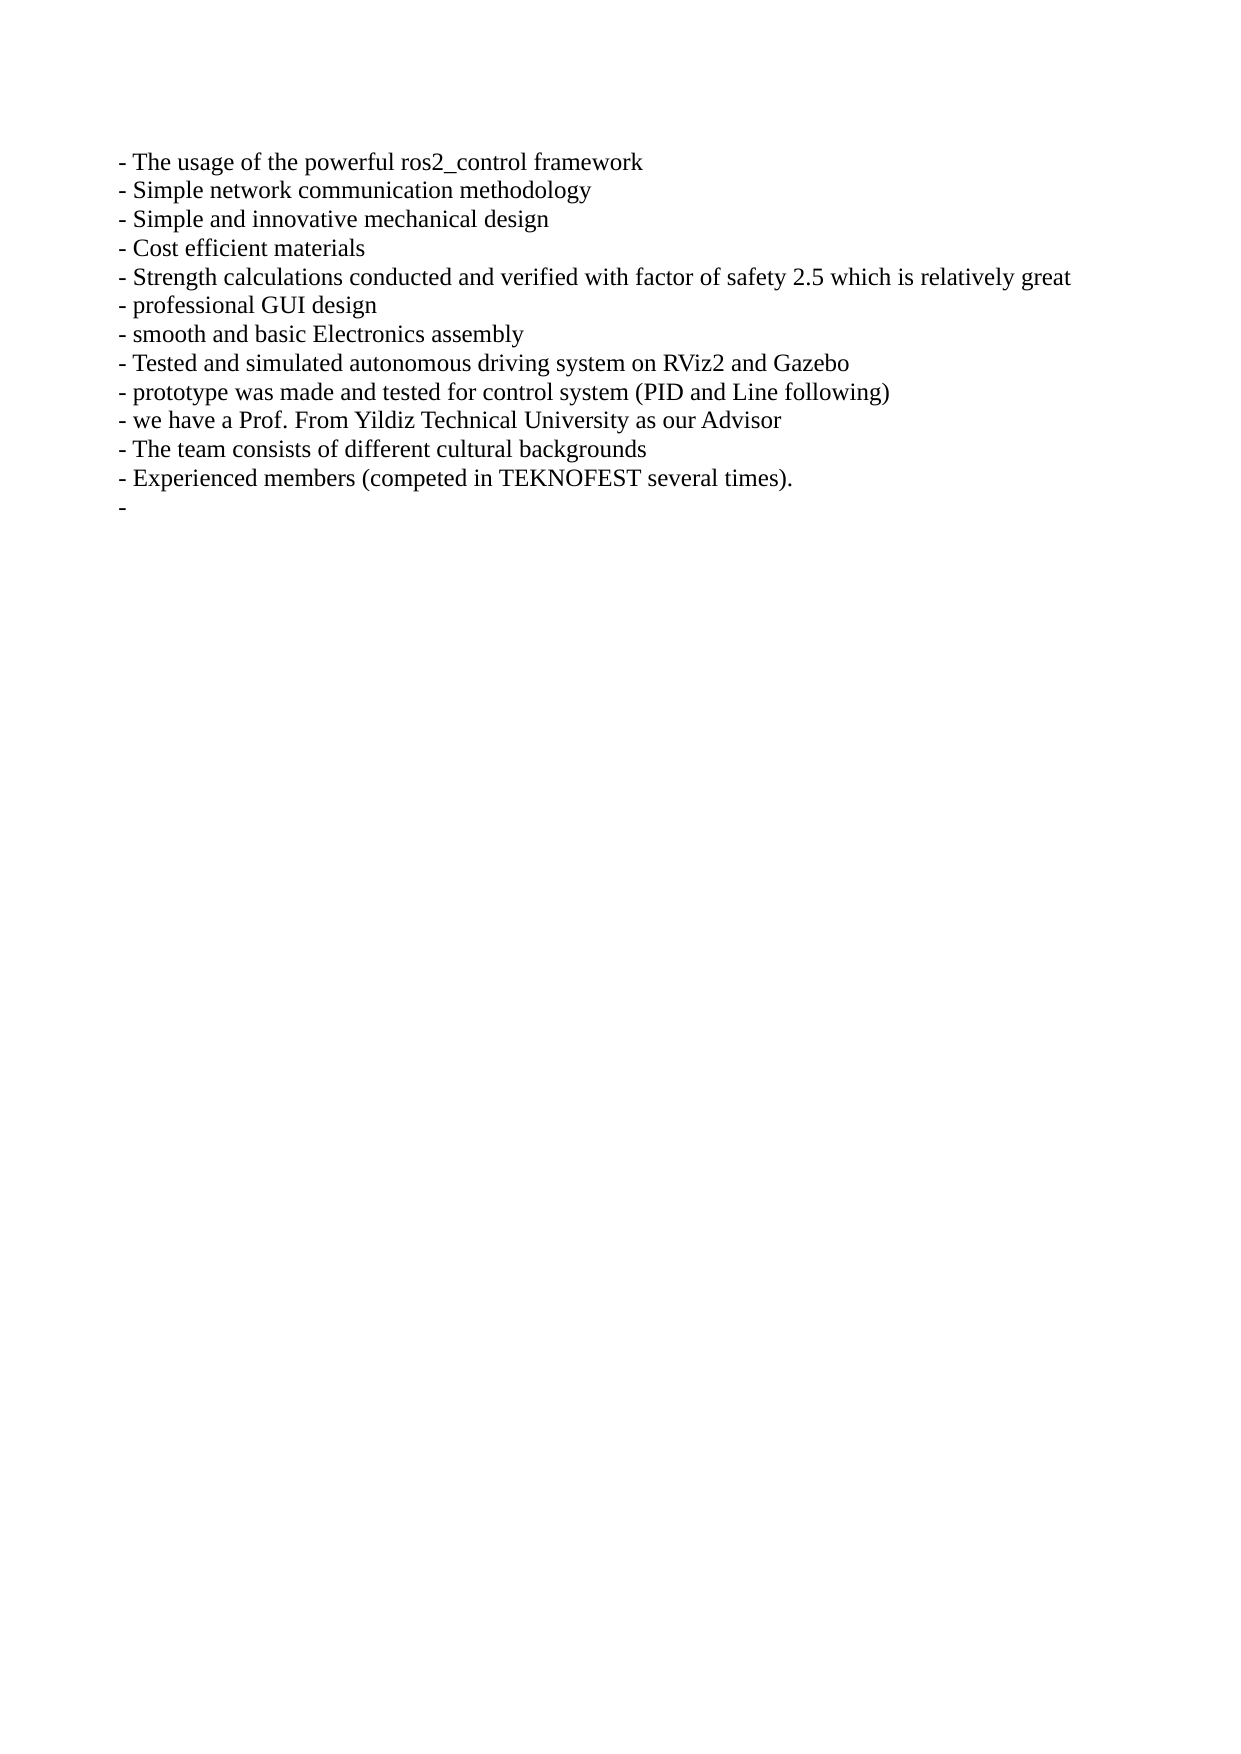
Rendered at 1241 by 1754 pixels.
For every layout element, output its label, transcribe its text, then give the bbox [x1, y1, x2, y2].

text - professional GUI design [118, 291, 1122, 319]
text - Cost efficient materials [118, 233, 1122, 262]
text - prototype was made and tested for control system (PID and Line following) [118, 377, 1122, 406]
text - The usage of the powerful ros2_control framework [118, 147, 1122, 176]
text - The team consists of different cultural backgrounds [118, 434, 1122, 463]
text - Strength calculations conducted and verified with factor of safety 2.5 which is relatively great [118, 262, 1122, 291]
text - Simple network communication methodology [118, 176, 1122, 204]
text - we have a Prof. From Yildiz Technical University as our Advisor [118, 406, 1122, 434]
text - Tested and simulated autonomous driving system on RViz2 and Gazebo [118, 348, 1122, 377]
text - smooth and basic Electronics assembly [118, 319, 1122, 348]
text - Experienced members (competed in TEKNOFEST several times). [118, 463, 1122, 492]
text - Simple and innovative mechanical design [118, 204, 1122, 233]
text - [118, 492, 1122, 521]
